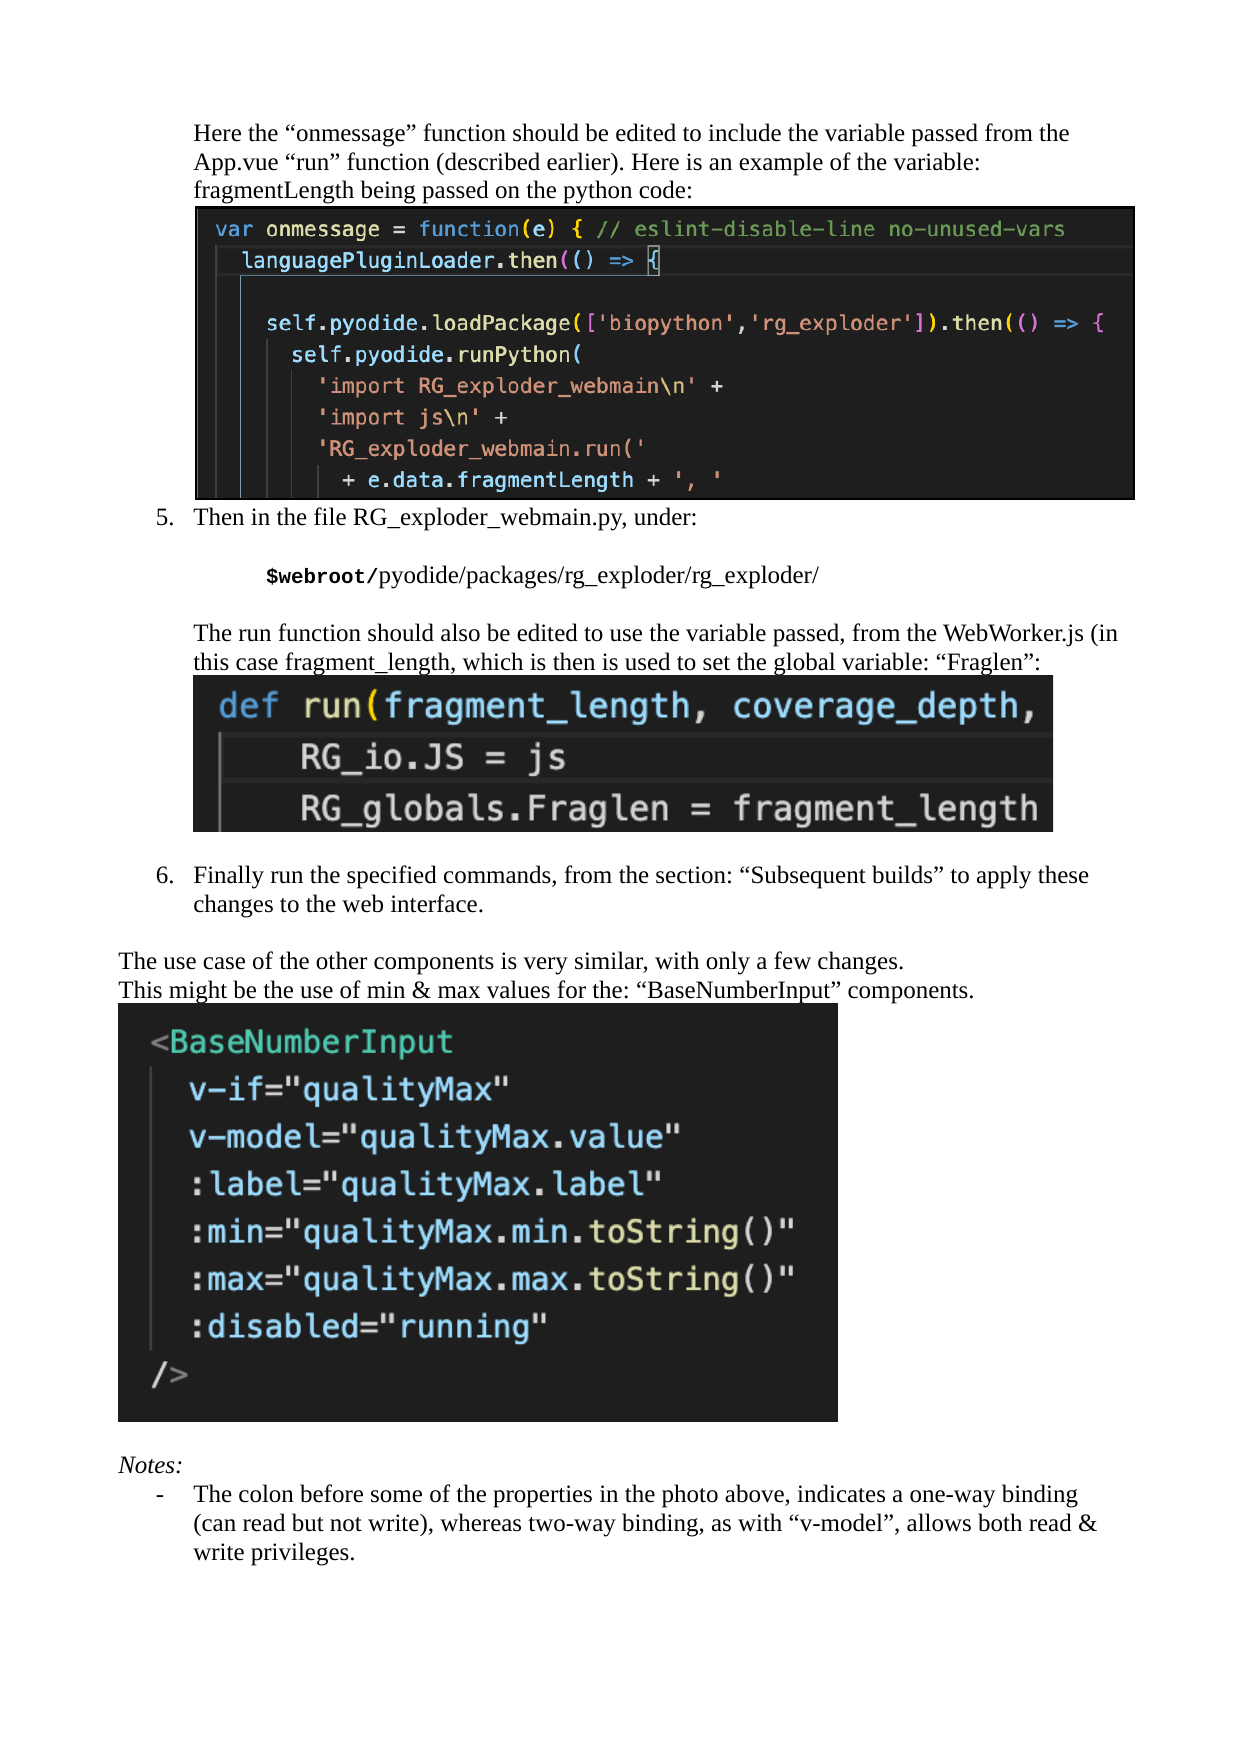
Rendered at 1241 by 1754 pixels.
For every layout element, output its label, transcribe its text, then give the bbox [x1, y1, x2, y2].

text The use case of the other components is very similar, with only a few changes. [118, 946, 1122, 975]
picture [118, 1003, 838, 1422]
text Notes: [118, 1450, 1122, 1479]
list Finally run the specified commands, from the section: “Subsequent builds” to apply these changes to the web interface. [156, 860, 1122, 918]
text This might be the use of min & max values for the: “BaseNumberInput” components. [118, 975, 1122, 1004]
text Here the “onmessage” function should be edited to include the variable passed from the App.vue “run” function (described earlier). Here is an example of the variable: fragmentLength being passed on the python code: [193, 118, 1122, 204]
text The run function should also be edited to use the variable passed, from the WebWorker.js (in this case fragment_length, which is then is used to set the global variable: “Fraglen”: [193, 618, 1122, 676]
picture [197, 209, 1133, 498]
text $webroot/pyodide/packages/rg_exploder/rg_exploder/ [118, 560, 1122, 589]
picture [193, 675, 1054, 832]
list The colon before some of the properties in the photo above, indicates a one-way binding (can read but not write), whereas two-way binding, as with “v-model”, allows both read & write privileges. [156, 1479, 1122, 1565]
list Then in the file RG_exploder_webmain.py, under: [156, 502, 1122, 531]
